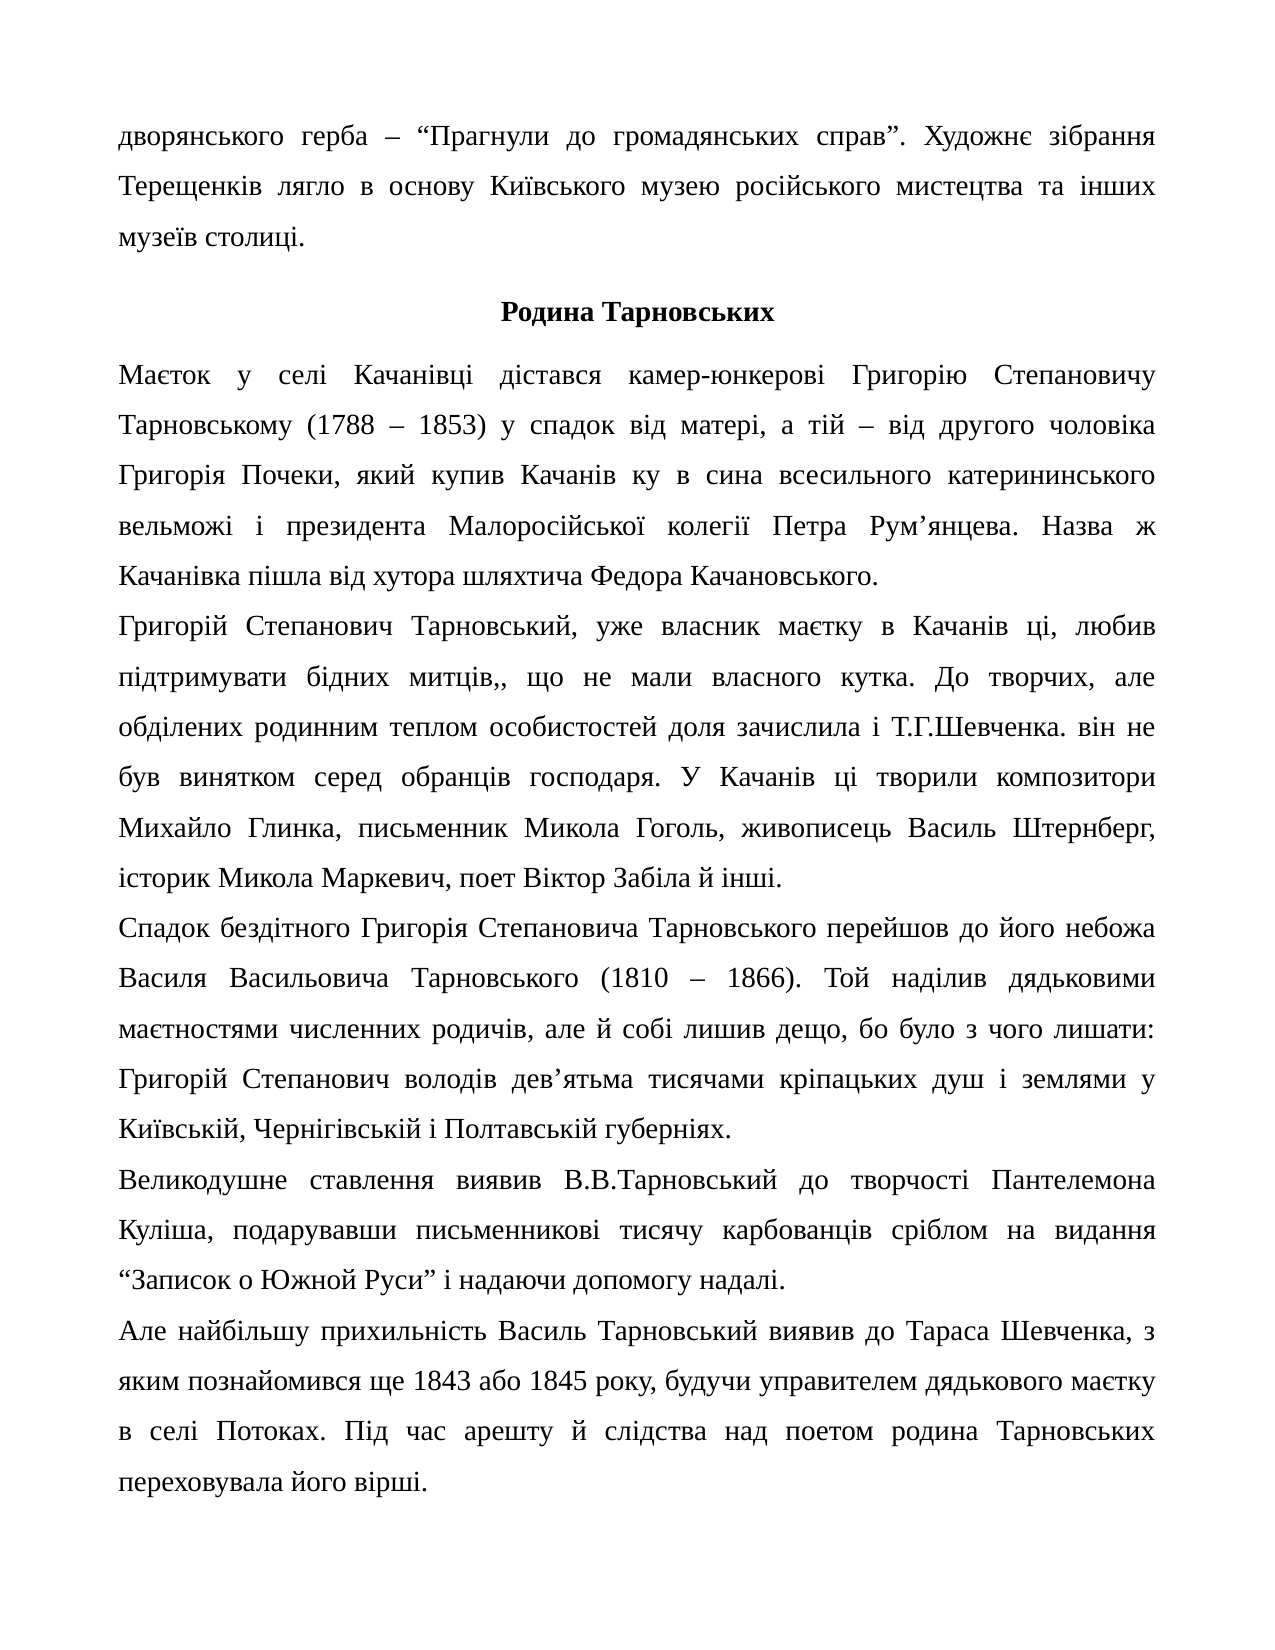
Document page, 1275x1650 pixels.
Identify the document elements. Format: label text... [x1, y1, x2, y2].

text Маєток у селі Качанівці дістався камер-юнкерові Григорію Степановичу Тарновському (1788 – 1853) у спадок від матері, а тій – від другого чоловіка Григорія Почеки, який купив Качанів ку в сина всесильного катерининського вельможі і президента Малоросійської колегії Петра Рум’янцева. Назва ж Качанівка пішла від хутора шляхтича Федора Качановського. [118, 357, 1157, 592]
text дворянського герба – “Прагнули до громадянських справ”. Художнє зібрання Терещенків лягло в основу Київського музею російського мистецтва та інших музеїв столиці. [118, 118, 1157, 252]
text Але найбільшу прихильність Василь Тарновський виявив до Тараса Шевченка, з яким познайомився ще 1843 або 1845 року, будучи управителем дядькового маєтку в селі Потоках. Під час арешту й слідства над поетом родина Тарновських переховувала його вірші. [118, 1313, 1157, 1497]
subtitle Родина Тарновських [118, 294, 1157, 328]
text Великодушне ставлення виявив В.В.Тарновський до творчості Пантелемона Куліша, подарувавши письменникові тисячу карбованців сріблом на видання “Записок о Южной Руси” і надаючи допомогу надалі. [118, 1162, 1157, 1296]
text Спадок бездітного Григорія Степановича Тарновського перейшов до його небожа Василя Васильовича Тарновського (1810 – 1866). Той наділив дядьковими маєтностями численних родичів, але й собі лишив дещо, бо було з чого лишати: Григорій Степанович володів дев’ятьма тисячами кріпацьких душ і землями у Київській, Чернігівській і Полтавській губерніях. [118, 910, 1157, 1145]
text Григорій Степанович Тарновський, уже власник маєтку в Качанів ці, любив підтримувати бідних митців,, що не мали власного кутка. До творчих, але обділених родинним теплом особистостей доля зачислила і Т.Г.Шевченка. він не був винятком серед обранців господаря. У Качанів ці творили композитори Михайло Глинка, письменник Микола Гоголь, живописець Василь Штернберг, історик Микола Маркевич, поет Віктор Забіла й інші. [118, 608, 1157, 893]
